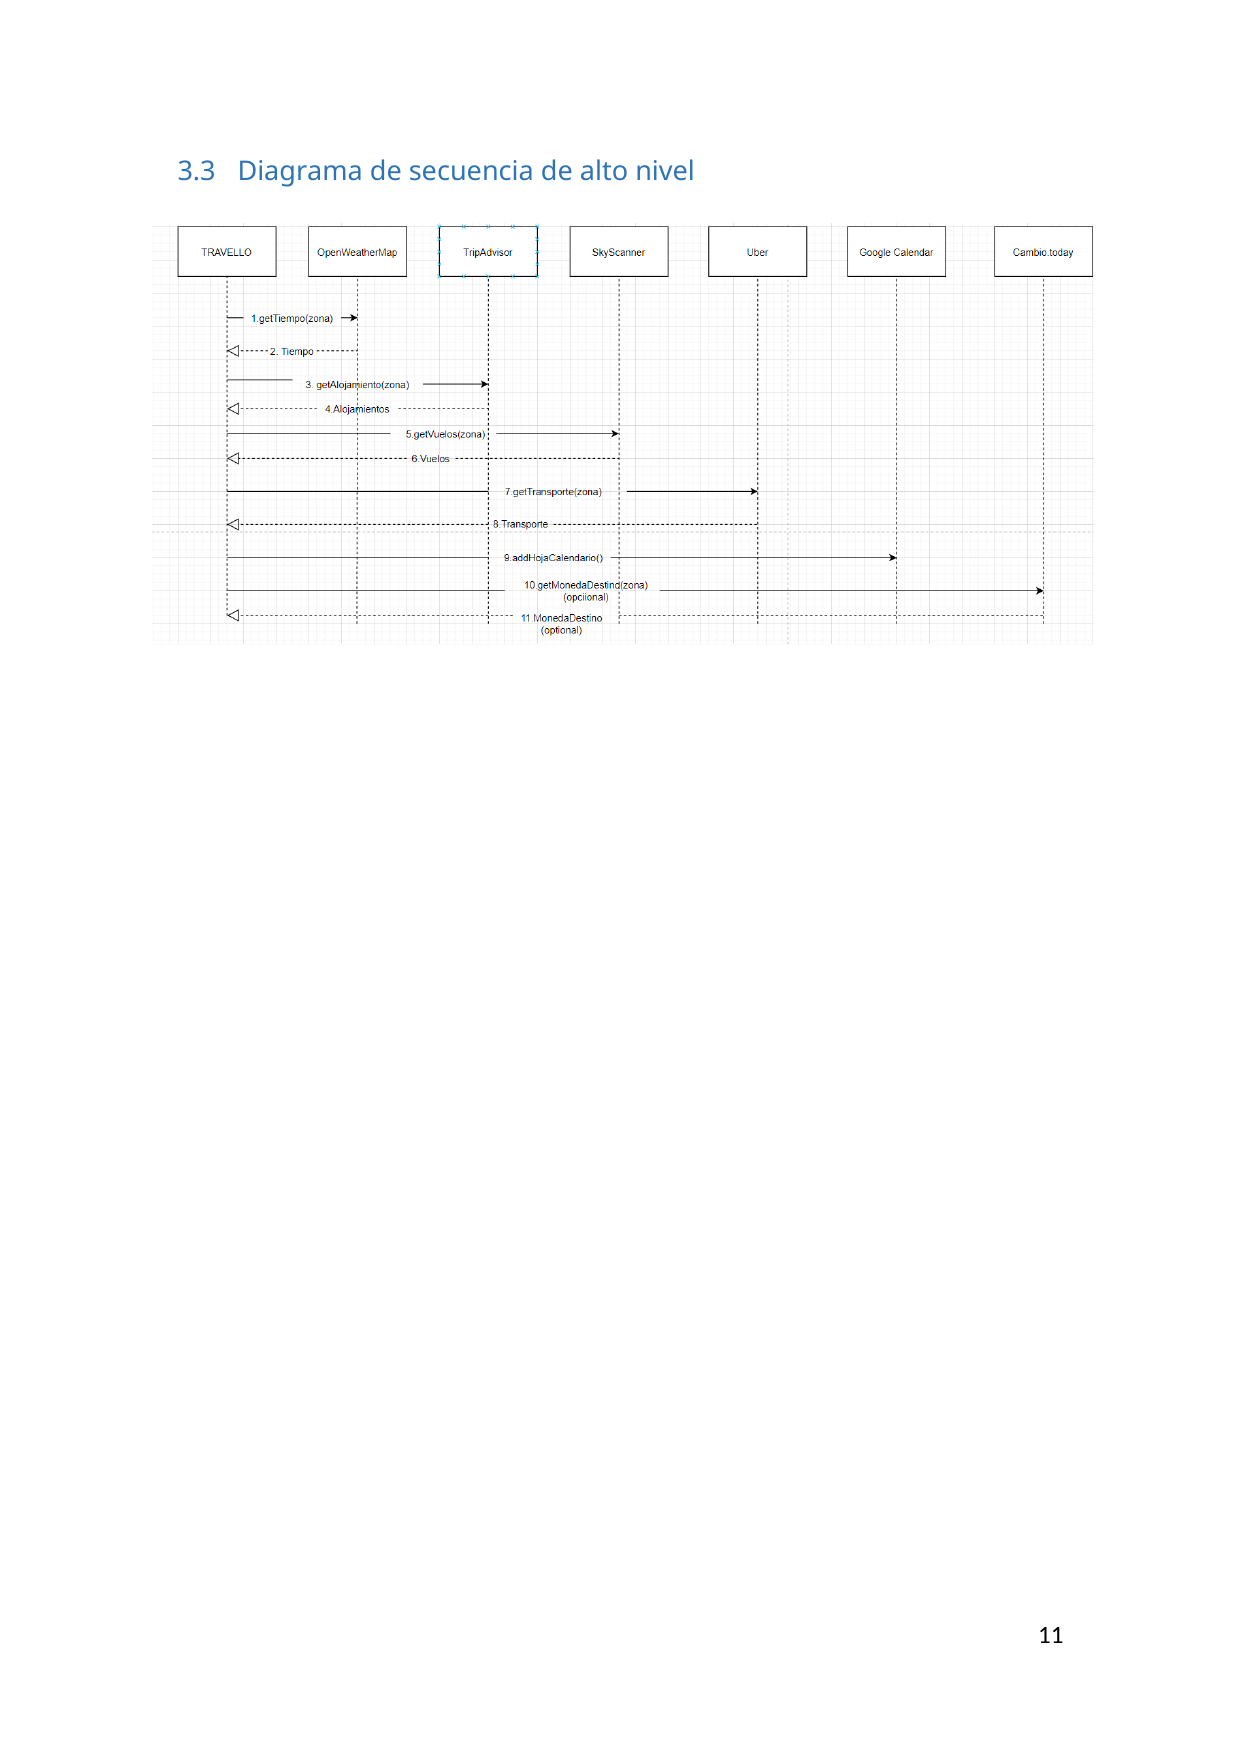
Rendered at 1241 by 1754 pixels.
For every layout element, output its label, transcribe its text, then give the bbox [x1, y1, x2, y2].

picture [152, 223, 1094, 645]
subtitle Diagrama de secuencia de alto nivel [177, 152, 1063, 189]
